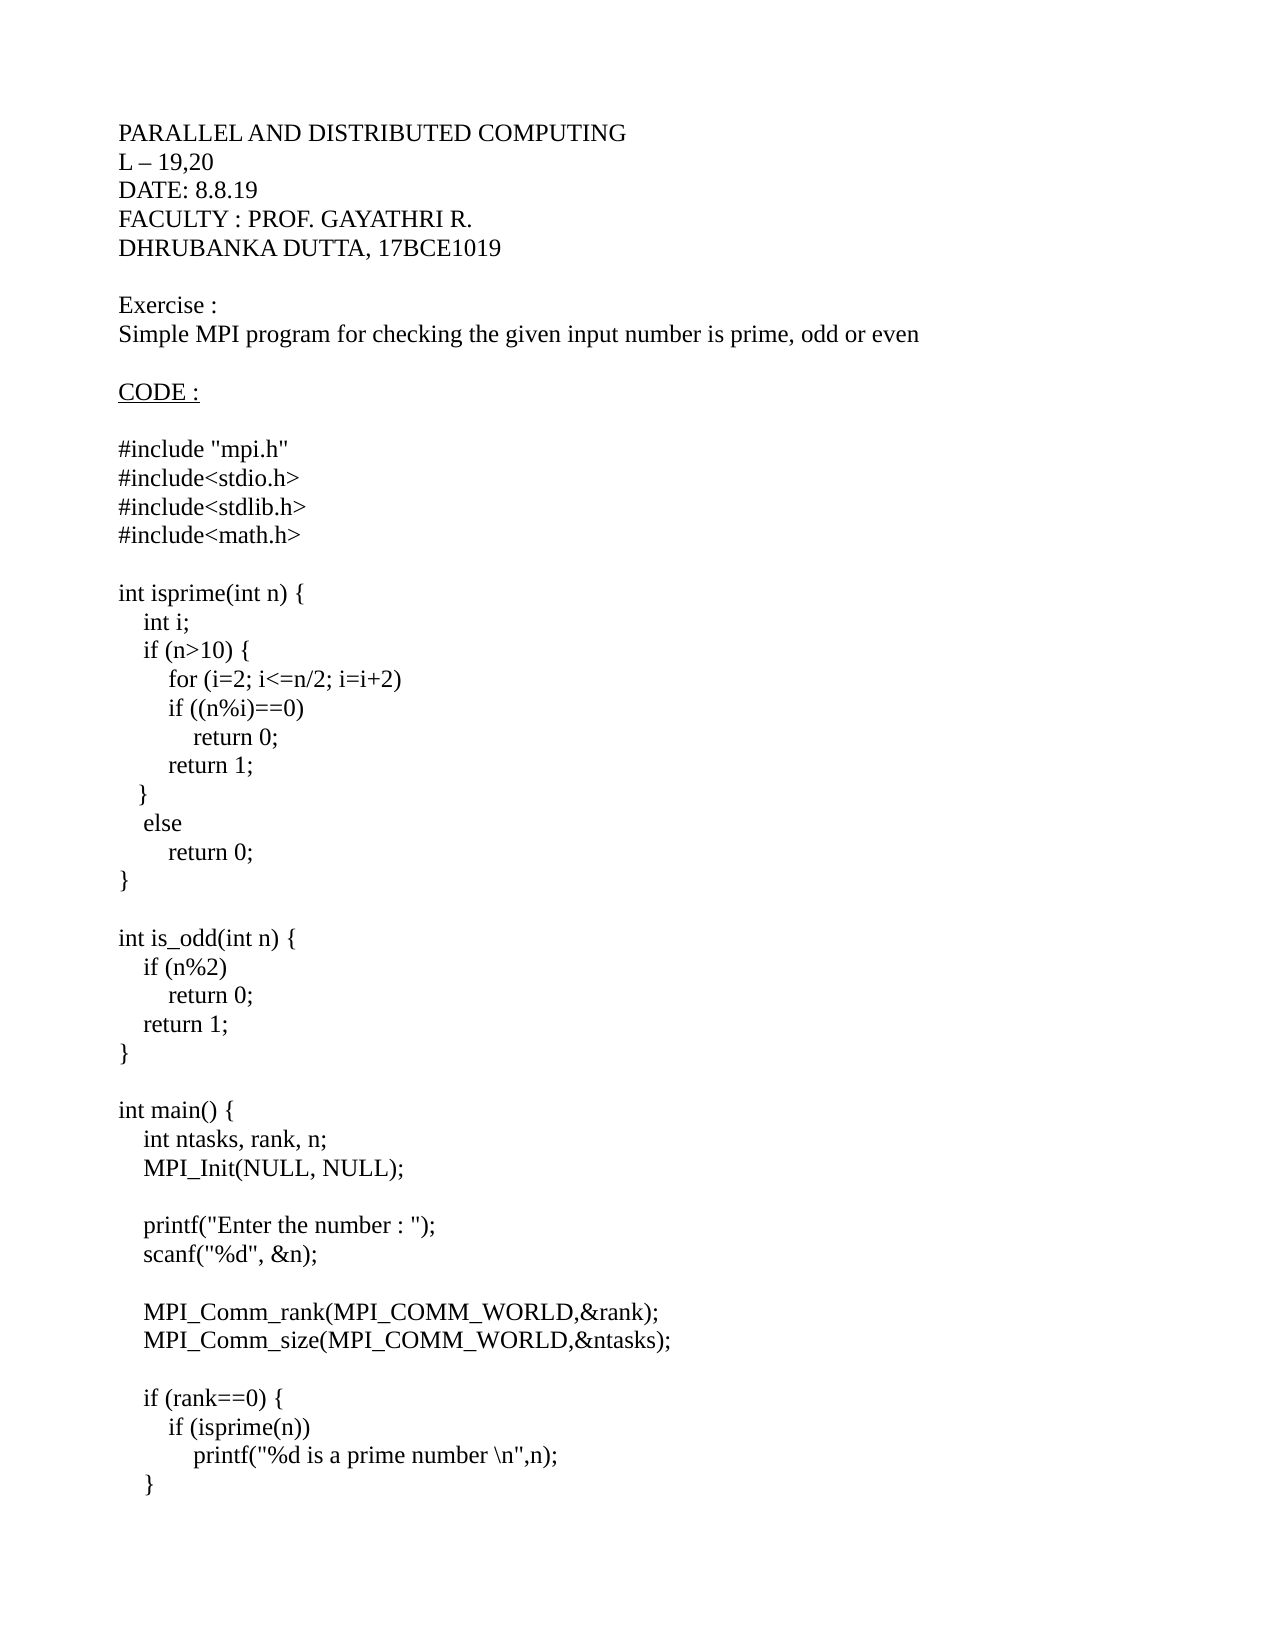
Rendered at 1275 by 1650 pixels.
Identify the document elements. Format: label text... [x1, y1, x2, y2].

text MPI_Comm_rank(MPI_COMM_WORLD,&rank); [118, 1297, 1157, 1326]
text int isprime(int n) { [118, 578, 1157, 607]
text #include "mpi.h" [118, 434, 1157, 463]
text Simple MPI program for checking the given input number is prime, odd or even [118, 319, 1157, 348]
text if (isprime(n)) [118, 1412, 1157, 1441]
text L – 19,20 [118, 147, 1157, 176]
text #include<stdlib.h> [118, 492, 1157, 521]
text MPI_Comm_size(MPI_COMM_WORLD,&ntasks); [118, 1326, 1157, 1354]
text return 1; [118, 1009, 1157, 1038]
text } [118, 1469, 1157, 1498]
text } [118, 779, 1157, 808]
text return 0; [118, 837, 1157, 866]
text #include<math.h> [118, 521, 1157, 549]
text return 1; [118, 751, 1157, 779]
text if ((n%i)==0) [118, 693, 1157, 722]
text FACULTY : PROF. GAYATHRI R. [118, 204, 1157, 233]
text if (rank==0) { [118, 1383, 1157, 1412]
text PARALLEL AND DISTRIBUTED COMPUTING [118, 118, 1157, 147]
text printf("%d is a prime number \n",n); [118, 1441, 1157, 1469]
text DHRUBANKA DUTTA, 17BCE1019 [118, 233, 1157, 262]
text DATE: 8.8.19 [118, 176, 1157, 204]
text else [118, 808, 1157, 837]
text } [118, 1038, 1157, 1067]
text int is_odd(int n) { [118, 923, 1157, 952]
text int ntasks, rank, n; [118, 1124, 1157, 1153]
text return 0; [118, 722, 1157, 751]
text if (n>10) { [118, 636, 1157, 664]
text MPI_Init(NULL, NULL); [118, 1153, 1157, 1182]
text for (i=2; i<=n/2; i=i+2) [118, 664, 1157, 693]
text int i; [118, 607, 1157, 636]
text CODE : [118, 377, 1157, 406]
text } [118, 866, 1157, 894]
text scanf("%d", &n); [118, 1239, 1157, 1268]
text Exercise : [118, 291, 1157, 319]
text printf("Enter the number : "); [118, 1211, 1157, 1239]
text int main() { [118, 1096, 1157, 1124]
text #include<stdio.h> [118, 463, 1157, 492]
text if (n%2) [118, 952, 1157, 981]
text return 0; [118, 981, 1157, 1009]
